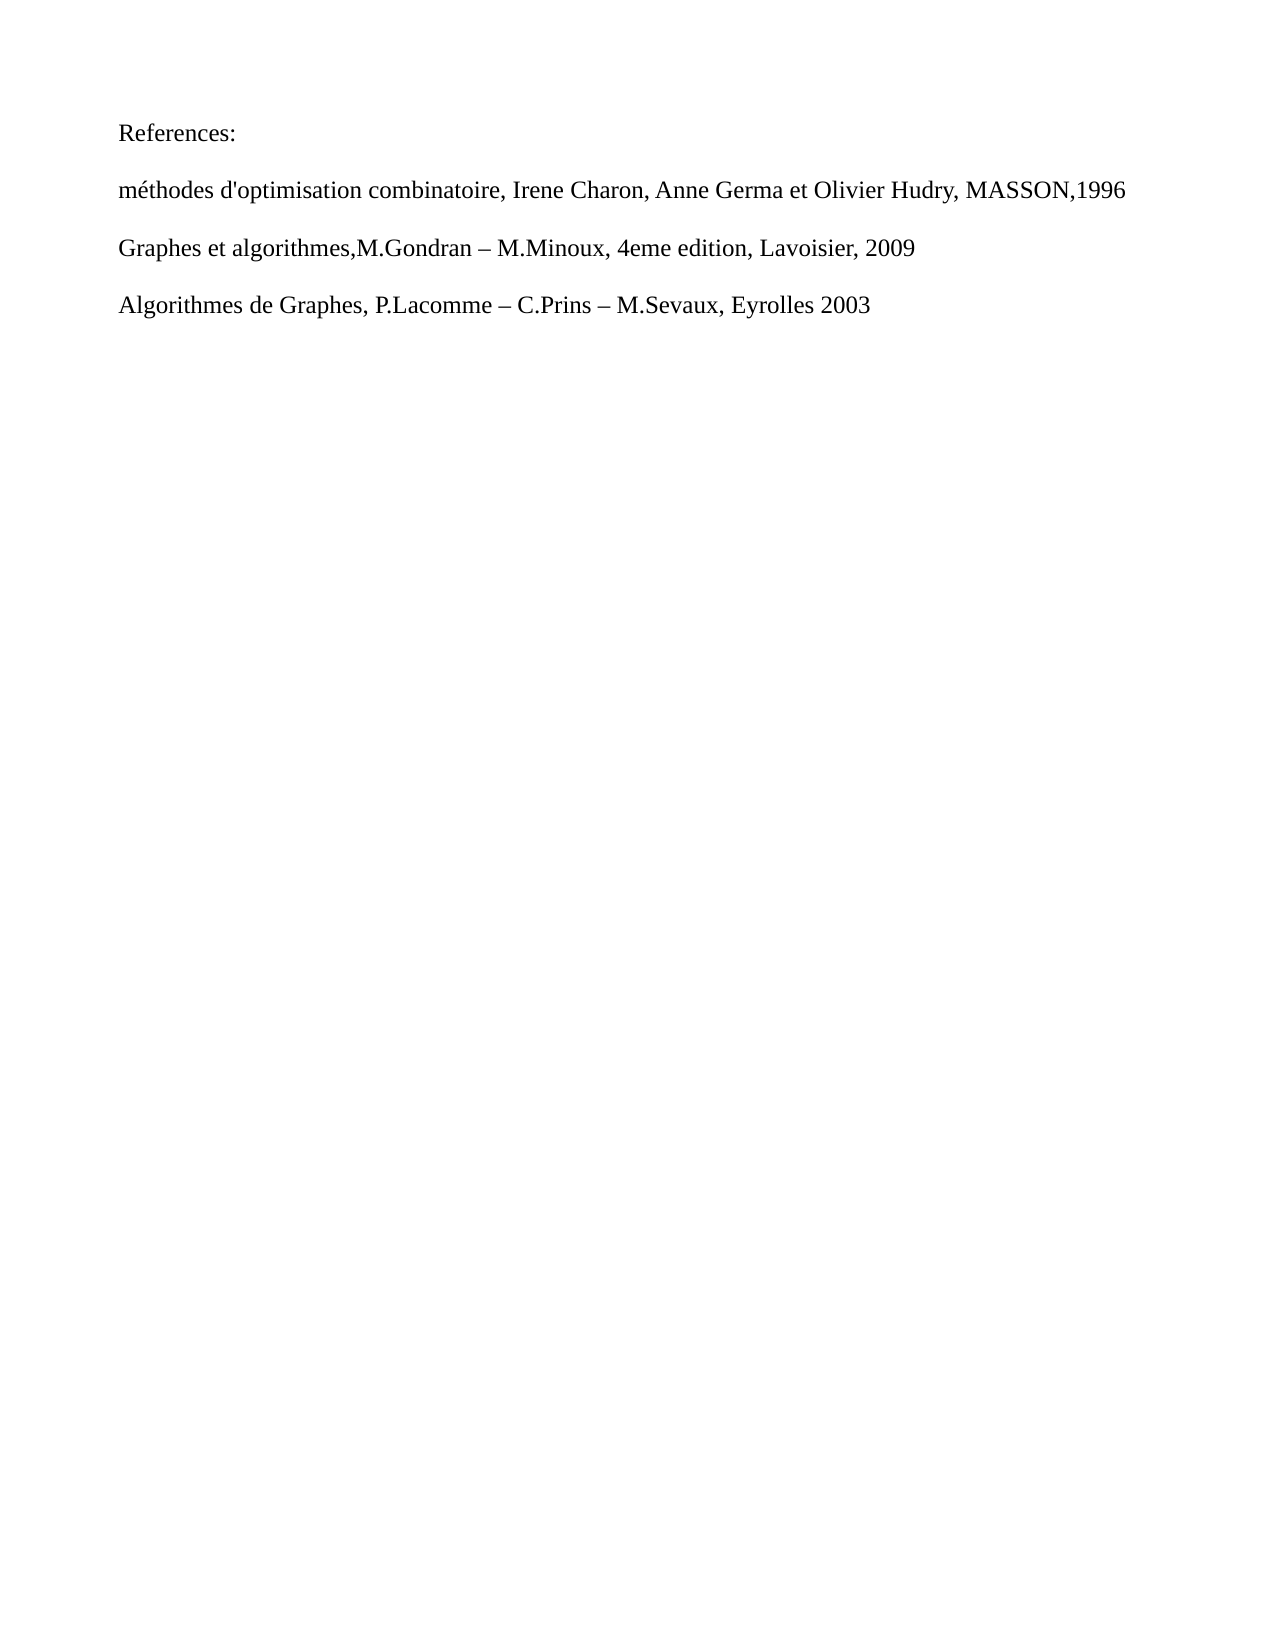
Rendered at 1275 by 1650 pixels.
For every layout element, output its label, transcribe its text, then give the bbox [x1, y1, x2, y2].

text References: [118, 118, 1157, 147]
text Algorithmes de Graphes, P.Lacomme – C.Prins – M.Sevaux, Eyrolles 2003 [118, 291, 1157, 319]
text méthodes d'optimisation combinatoire, Irene Charon, Anne Germa et Olivier Hudry, MASSON,1996 [118, 176, 1157, 204]
text Graphes et algorithmes,M.Gondran – M.Minoux, 4eme edition, Lavoisier, 2009 [118, 233, 1157, 262]
